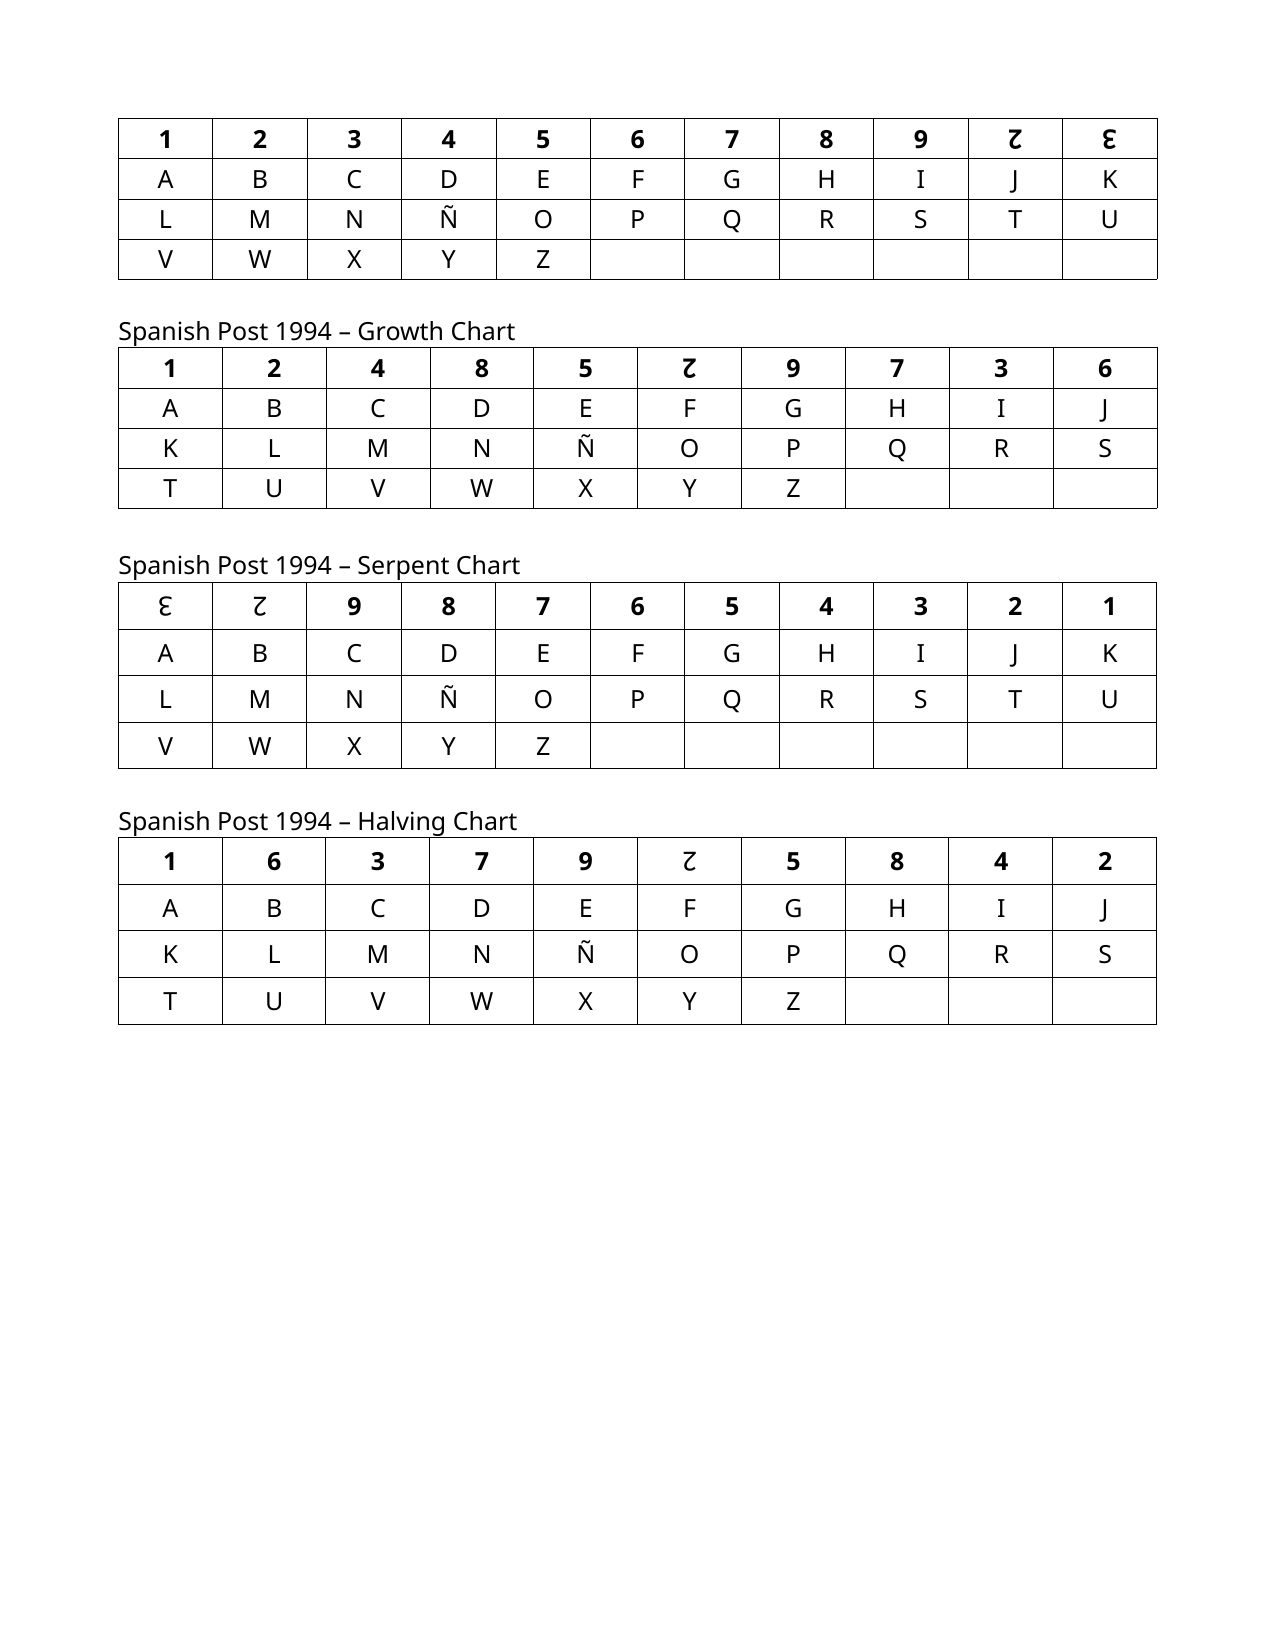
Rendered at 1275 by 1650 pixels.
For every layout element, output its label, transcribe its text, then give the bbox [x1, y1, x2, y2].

table_cell X [307, 723, 401, 768]
table_cell [969, 240, 1062, 279]
table_cell [846, 469, 949, 508]
table_cell I [874, 630, 967, 675]
table_cell C [326, 885, 429, 930]
table_cell L [119, 676, 212, 722]
table_cell P [591, 676, 684, 722]
table_cell Ñ [534, 931, 637, 977]
table_cell I [949, 885, 1052, 930]
table_cell F [638, 885, 741, 930]
table_header 5 [742, 838, 845, 884]
table_cell I [874, 159, 968, 198]
table_cell A [119, 630, 212, 675]
table_header 7 [430, 838, 533, 884]
table_cell N [307, 676, 401, 722]
table_cell [874, 723, 967, 768]
text Spanish Post 1994 – Growth Chart [118, 313, 1157, 347]
table_cell [968, 723, 1062, 768]
table_cell C [307, 630, 401, 675]
table_cell V [119, 240, 212, 279]
table_cell Q [846, 429, 949, 468]
table_cell S [1053, 931, 1156, 977]
table_cell X [534, 978, 637, 1023]
table_header ↋ [119, 583, 212, 628]
table_header 6 [591, 119, 684, 158]
table_cell [949, 978, 1052, 1023]
table_cell F [591, 159, 684, 198]
table_cell [1054, 469, 1157, 508]
table_cell G [742, 389, 845, 428]
table_cell P [742, 931, 845, 977]
table_cell W [431, 469, 533, 508]
table_header 8 [780, 119, 873, 158]
table_cell Z [497, 240, 590, 279]
table_header 9 [534, 838, 637, 884]
table_cell E [497, 159, 590, 198]
table_cell N [431, 429, 533, 468]
table_cell D [431, 389, 533, 428]
table_cell [780, 240, 873, 279]
table_cell L [119, 200, 212, 239]
table_cell [846, 978, 948, 1023]
table_cell S [874, 200, 968, 239]
table_cell H [780, 159, 873, 198]
table_cell [874, 240, 968, 279]
table_cell M [213, 676, 306, 722]
table_cell Z [742, 469, 845, 508]
table_cell Ñ [534, 429, 637, 468]
table_cell D [402, 159, 496, 198]
table_header ↊ [638, 838, 741, 884]
table_cell E [534, 885, 637, 930]
table_header 3 [326, 838, 429, 884]
table_header 6 [591, 583, 684, 628]
table_cell T [969, 200, 1062, 239]
table_cell A [119, 885, 222, 930]
table_cell [591, 240, 684, 279]
table_cell K [1063, 630, 1156, 675]
table_cell G [685, 630, 779, 675]
table_cell J [969, 159, 1062, 198]
table_cell Q [685, 200, 779, 239]
table_cell R [780, 200, 873, 239]
table_cell C [327, 389, 430, 428]
table_cell F [638, 389, 741, 428]
table_header 2 [968, 583, 1062, 628]
table_header ↊ [638, 348, 741, 387]
table_header 2 [1053, 838, 1156, 884]
table_cell B [213, 159, 307, 198]
table_cell O [496, 676, 590, 722]
table_cell [1063, 240, 1157, 279]
table_header 7 [685, 119, 779, 158]
table_cell J [968, 630, 1062, 675]
table_cell Z [496, 723, 590, 768]
table_cell L [223, 931, 325, 977]
table_cell M [213, 200, 307, 239]
table_cell G [685, 159, 779, 198]
table_header 8 [402, 583, 495, 628]
table_cell J [1054, 389, 1157, 428]
table_cell [1053, 978, 1156, 1023]
table_cell [950, 469, 1053, 508]
table_cell H [780, 630, 873, 675]
table_cell M [326, 931, 429, 977]
table_cell T [119, 469, 222, 508]
table_cell O [638, 429, 741, 468]
table_header 8 [431, 348, 533, 387]
table_header 4 [402, 119, 496, 158]
table_cell O [638, 931, 741, 977]
table_cell [591, 723, 684, 768]
table_cell I [950, 389, 1053, 428]
table_cell R [780, 676, 873, 722]
table_cell N [430, 931, 533, 977]
table_cell [685, 240, 779, 279]
table_cell K [119, 429, 222, 468]
table_cell D [402, 630, 495, 675]
table_cell Q [685, 676, 779, 722]
table_cell X [308, 240, 401, 279]
table_header 6 [223, 838, 325, 884]
table_header 6 [1054, 348, 1157, 387]
table_header 5 [497, 119, 590, 158]
table_cell T [119, 978, 222, 1023]
table_header 5 [534, 348, 637, 387]
table_header 9 [874, 119, 968, 158]
table_cell Ñ [402, 200, 496, 239]
table_cell M [327, 429, 430, 468]
table_cell W [430, 978, 533, 1023]
table_cell X [534, 469, 637, 508]
table_header 1 [1063, 583, 1156, 628]
table_cell W [213, 723, 306, 768]
table_cell V [326, 978, 429, 1023]
table_cell W [213, 240, 307, 279]
table_header 3 [308, 119, 401, 158]
table_cell D [430, 885, 533, 930]
table_header 7 [846, 348, 949, 387]
table_cell U [223, 978, 325, 1023]
table_header 1 [119, 348, 222, 387]
table_cell E [496, 630, 590, 675]
table_header 3 [874, 583, 967, 628]
table_header 1 [119, 119, 212, 158]
table_cell A [119, 159, 212, 198]
table_cell S [874, 676, 967, 722]
table_cell Y [402, 240, 496, 279]
table_cell [780, 723, 873, 768]
table_header ↊ [969, 119, 1062, 158]
table_header 4 [780, 583, 873, 628]
table_cell A [119, 389, 222, 428]
table_cell Y [638, 978, 741, 1023]
table_cell R [950, 429, 1053, 468]
table_header 2 [223, 348, 326, 387]
table_cell V [119, 723, 212, 768]
table_header 3 [950, 348, 1053, 387]
text Spanish Post 1994 – Serpent Chart [118, 548, 1157, 582]
table_header 4 [327, 348, 430, 387]
table_cell Q [846, 931, 948, 977]
table_header 5 [685, 583, 779, 628]
table_cell B [213, 630, 306, 675]
table_cell C [308, 159, 401, 198]
table_cell Ñ [402, 676, 495, 722]
table_cell S [1054, 429, 1157, 468]
table_cell N [308, 200, 401, 239]
table_cell E [534, 389, 637, 428]
table_header ↊ [213, 583, 306, 628]
table_cell R [949, 931, 1052, 977]
table_cell B [223, 389, 326, 428]
table_cell U [1063, 676, 1156, 722]
table_cell [685, 723, 779, 768]
table_header 9 [742, 348, 845, 387]
table_cell T [968, 676, 1062, 722]
table_cell K [119, 931, 222, 977]
table_cell V [327, 469, 430, 508]
table_cell Z [742, 978, 845, 1023]
table_cell L [223, 429, 326, 468]
table_cell F [591, 630, 684, 675]
table_cell Y [638, 469, 741, 508]
table_cell K [1063, 159, 1157, 198]
table_cell P [742, 429, 845, 468]
table_header 7 [496, 583, 590, 628]
table_cell G [742, 885, 845, 930]
table_cell O [497, 200, 590, 239]
table_cell H [846, 885, 948, 930]
table_cell J [1053, 885, 1156, 930]
table_cell B [223, 885, 325, 930]
text Spanish Post 1994 – Halving Chart [118, 803, 1157, 837]
table_header 8 [846, 838, 948, 884]
table_header ↋ [1063, 119, 1157, 158]
table_cell P [591, 200, 684, 239]
table_cell H [846, 389, 949, 428]
table_cell U [1063, 200, 1157, 239]
table_cell Y [402, 723, 495, 768]
table_header 1 [119, 838, 222, 884]
table_header 9 [307, 583, 401, 628]
table_header 4 [949, 838, 1052, 884]
table_cell U [223, 469, 326, 508]
table_header 2 [213, 119, 307, 158]
table_cell [1063, 723, 1156, 768]
